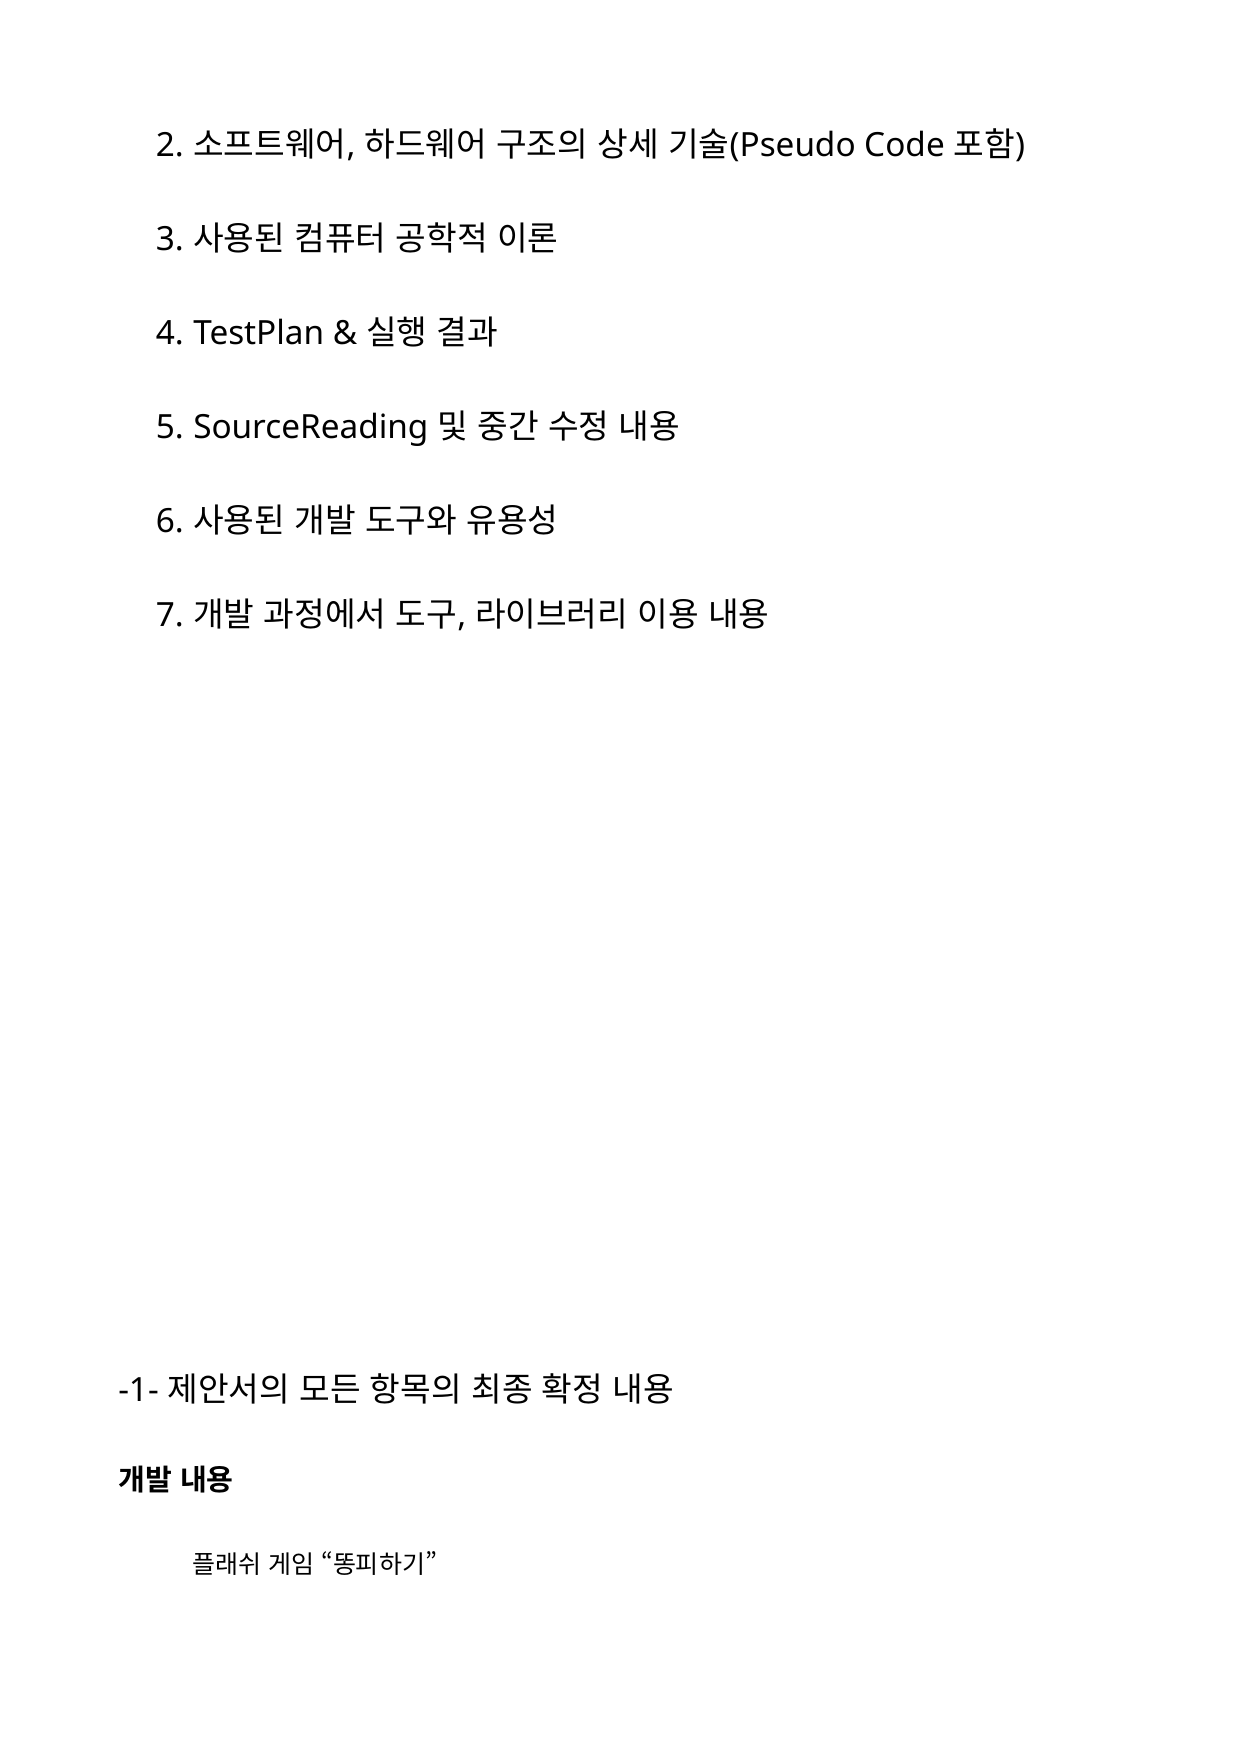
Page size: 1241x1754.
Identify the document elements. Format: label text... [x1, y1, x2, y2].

list SourceReading 및 중간 수정 내용 [156, 400, 1122, 448]
list 사용된 개발 도구와 유용성 [156, 493, 1122, 542]
list 사용된 컴퓨터 공학적 이론 [156, 212, 1122, 260]
text -1- 제안서의 모든 항목의 최종 확정 내용 [118, 1362, 1122, 1411]
list 소프트웨어, 하드웨어 구조의 상세 기술(Pseudo Code 포함) [156, 118, 1122, 167]
text 개발 내용 [118, 1456, 1122, 1499]
list 개발 과정에서 도구, 라이브러리 이용 내용 [156, 587, 1122, 636]
text 플래쉬 게임 “똥피하기” [118, 1544, 1122, 1580]
list TestPlan & 실행 결과 [156, 306, 1122, 354]
